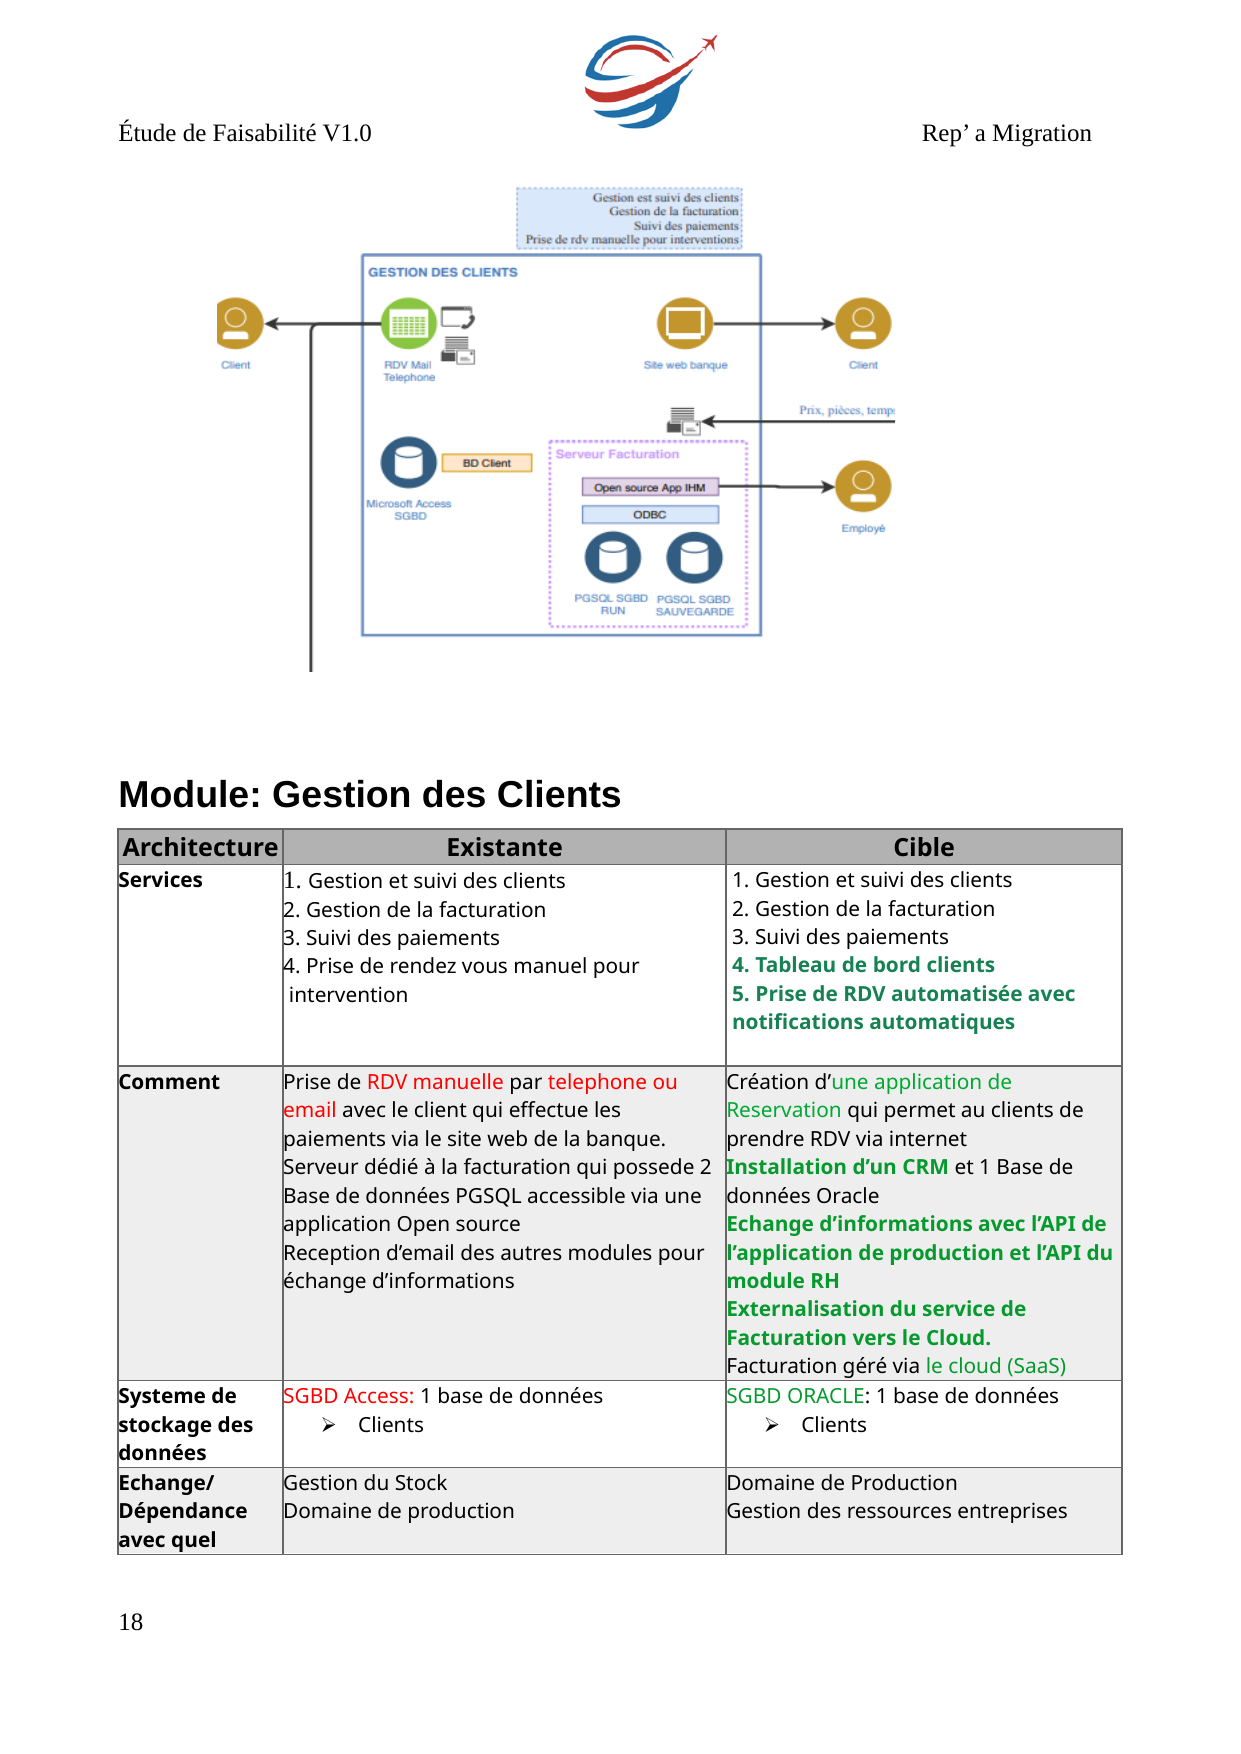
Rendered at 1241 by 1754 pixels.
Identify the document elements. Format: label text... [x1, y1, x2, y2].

table_cell Gestion et suivi des clients Gestion de la facturation Suivi des paiements Tableau de bord clients Prise de RDV automatisée avec notifications automatiques [727, 865, 1121, 1065]
table_cell Services [119, 865, 282, 1065]
picture [217, 176, 896, 672]
table_cell Comment [119, 1067, 282, 1380]
table_cell Gestion du Stock Domaine de production [284, 1468, 725, 1553]
table_cell SGBD ORACLE: 1 base de données Clients [727, 1381, 1121, 1467]
table_header Existante [284, 830, 725, 864]
table_cell Echange/Dépendance avec quel [119, 1468, 282, 1553]
subtitle Module: Gestion des Clients [118, 772, 1122, 816]
table_header Cible [727, 830, 1121, 864]
picture [577, 14, 723, 155]
table_cell SGBD Access: 1 base de données Clients [284, 1381, 725, 1467]
table_cell Prise de RDV manuelle par telephone ou email avec le client qui effectue les paiements via le site web de la banque. Serveur dédié à la facturation qui possede 2 Base de données PGSQL accessible via une application Open source Reception d’email des autres modules pour échange d’informations [284, 1067, 725, 1380]
table_cell Domaine de Production Gestion des ressources entreprises [727, 1468, 1121, 1553]
table_cell Création d’une application de Reservation qui permet au clients de prendre RDV via internet Installation d’un CRM et 1 Base de données Oracle Echange d’informations avec l’API de l’application de production et l’API du module RH Externalisation du service de Facturation vers le Cloud. Facturation géré via le cloud (SaaS) [727, 1067, 1121, 1380]
table_header Architecture [119, 830, 282, 864]
table_cell Gestion et suivi des clients Gestion de la facturation Suivi des paiements Prise de rendez vous manuel pour intervention [284, 865, 725, 1065]
table_cell Systeme de stockage des données [119, 1381, 282, 1467]
